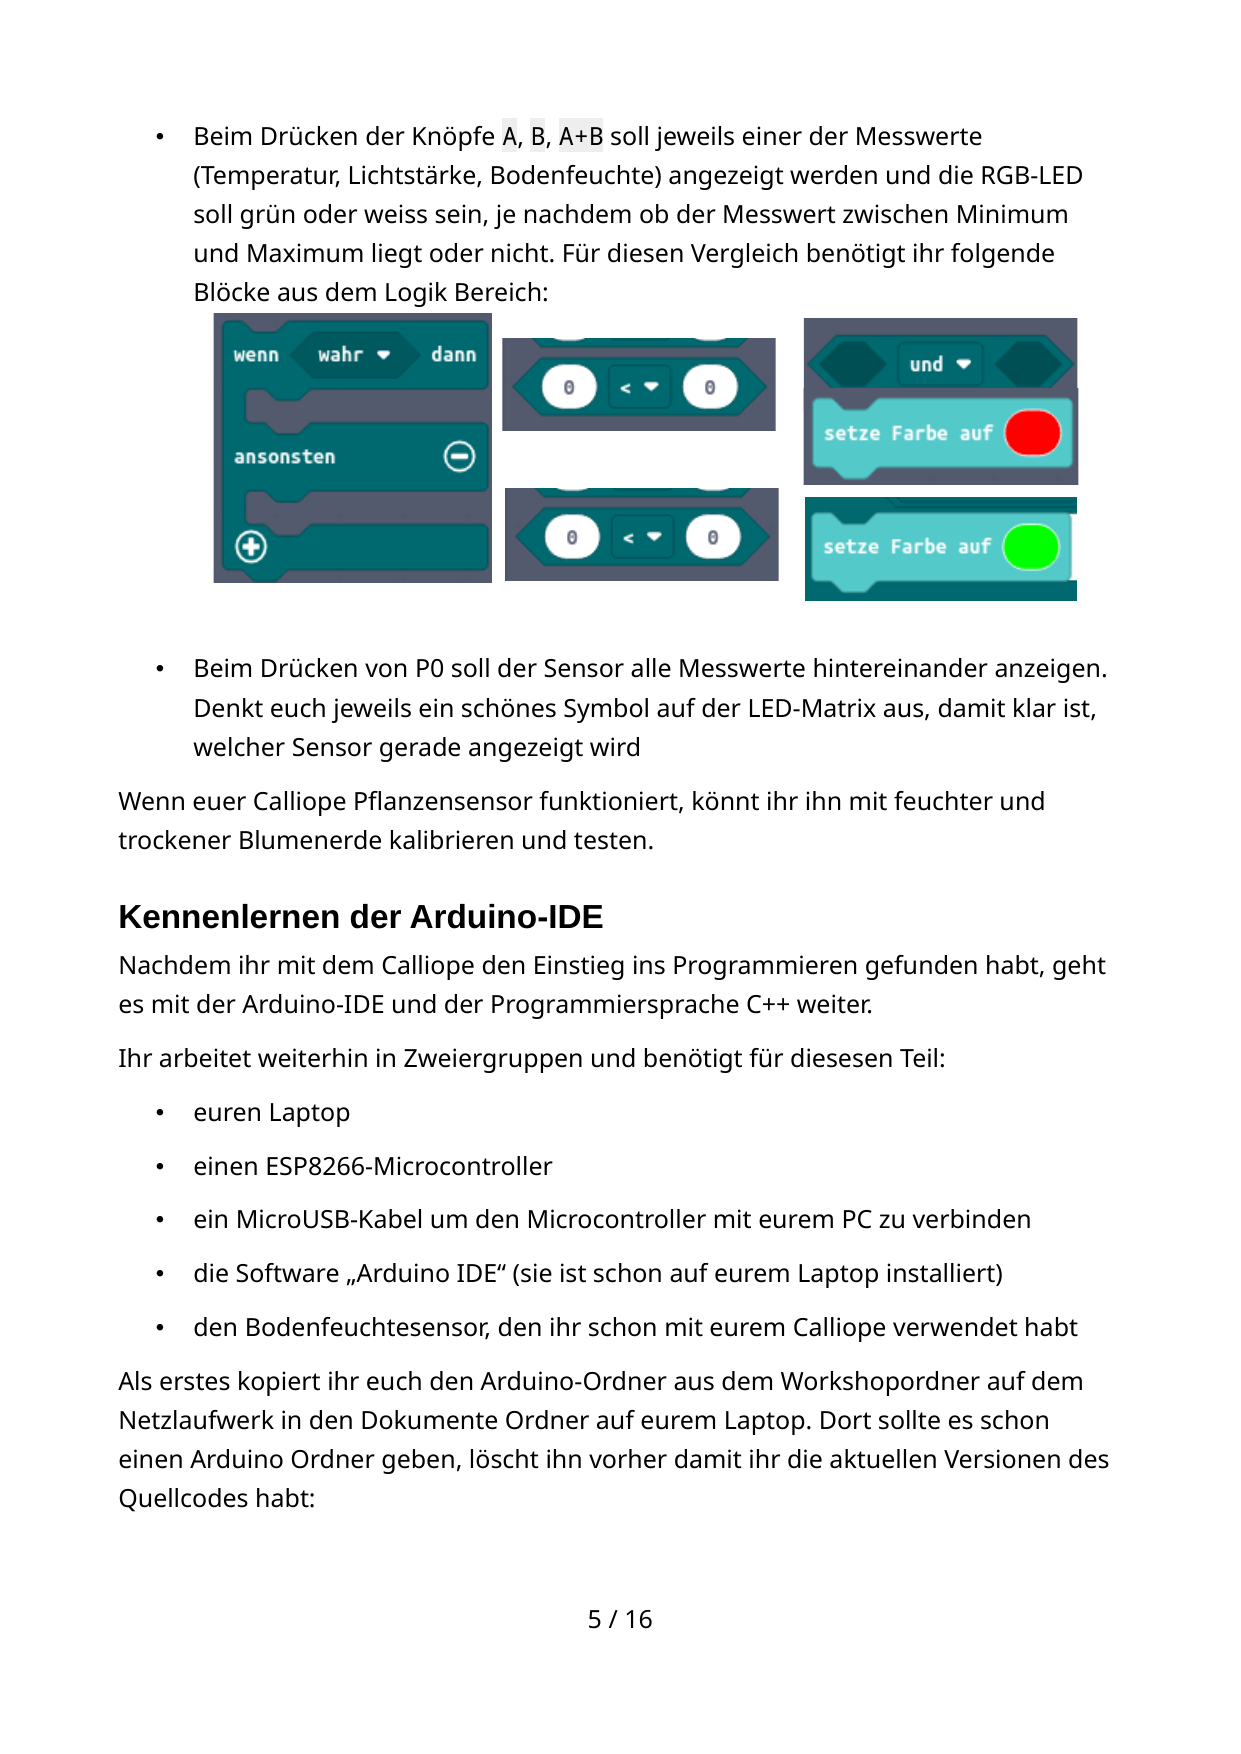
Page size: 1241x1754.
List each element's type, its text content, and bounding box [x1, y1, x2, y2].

text Nachdem ihr mit dem Calliope den Einstieg ins Programmieren gefunden habt, geht es mit der Arduino-IDE und der Programmiersprache C++ weiter. [118, 948, 1122, 1021]
text Als erstes kopiert ihr euch den Arduino-Ordner aus dem Workshopordner auf dem Netzlaufwerk in den Dokumente Ordner auf eurem Laptop. Dort sollte es schon einen Arduino Ordner geben, löscht ihn vorher damit ihr die aktuellen Versionen des Quellcodes habt: [118, 1363, 1122, 1515]
subtitle Kennenlernen der Arduino-IDE [118, 897, 1122, 935]
picture [213, 313, 492, 583]
list ein MicroUSB-Kabel um den Microcontroller mit eurem PC zu verbinden [156, 1202, 1122, 1236]
picture [502, 338, 776, 431]
text Wenn euer Calliope Pflanzensensor funktioniert, könnt ihr ihn mit feuchter und trockener Blumenerde kalibrieren und testen. [118, 783, 1122, 856]
list einen ESP8266-Microcontroller [156, 1148, 1122, 1182]
text Ihr arbeitet weiterhin in Zweiergruppen und benötigt für diesesen Teil: [118, 1041, 1122, 1075]
list die Software „Arduino IDE“ (sie ist schon auf eurem Laptop installiert) [156, 1256, 1122, 1290]
list Beim Drücken der Knöpfe A, B, A+B soll jeweils einer der Messwerte (Temperatur, Lichtstärke, Bodenfeuchte) angezeigt werden und die RGB-LED soll grün oder weiss sein, je nachdem ob der Messwert zwischen Minimum und Maximum liegt oder nicht. Für diesen Vergleich benötigt ihr folgende Blöcke aus dem Logik Bereich: [156, 118, 1122, 309]
list den Bodenfeuchtesensor, den ihr schon mit eurem Calliope verwendet habt [156, 1309, 1122, 1343]
list Beim Drücken von P0 soll der Sensor alle Messwerte hintereinander anzeigen. Denkt euch jeweils ein schönes Symbol auf der LED-Matrix aus, damit klar ist, welcher Sensor gerade angezeigt wird [156, 651, 1122, 763]
picture [805, 497, 1077, 601]
picture [803, 318, 1079, 485]
list euren Laptop [156, 1094, 1122, 1128]
picture [505, 488, 779, 581]
